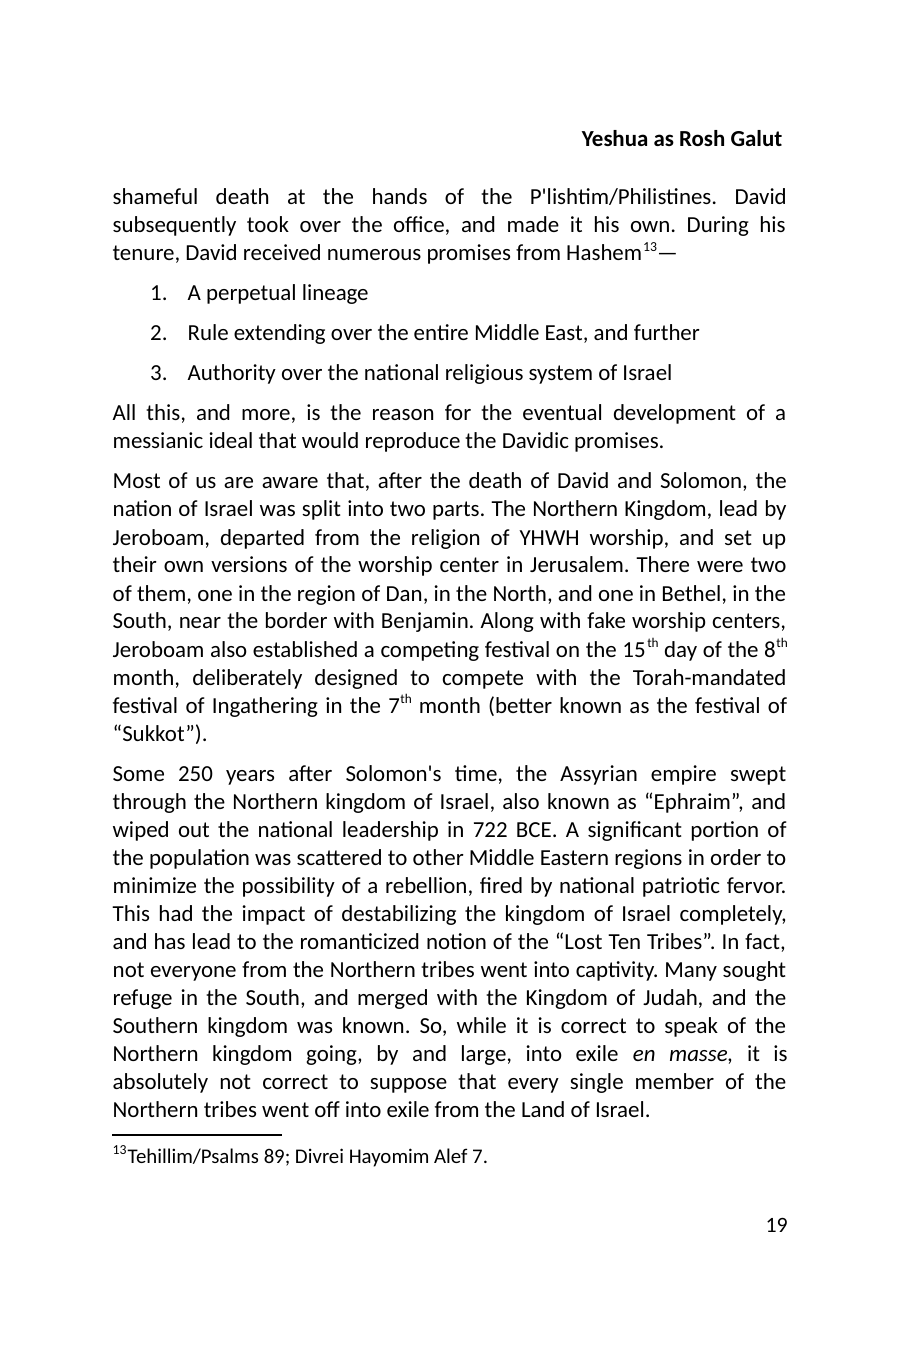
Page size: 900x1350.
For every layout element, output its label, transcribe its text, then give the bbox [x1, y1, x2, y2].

text Some 250 years after Solomon's time, the Assyrian empire swept through the Northern kingdom of Israel, also known as “Ephraim”, and wiped out the national leadership in 722 BCE. A significant portion of the population was scattered to other Middle Eastern regions in order to minimize the possibility of a rebellion, fired by national patriotic fervor. This had the impact of destabilizing the kingdom of Israel completely, and has lead to the romanticized notion of the “Lost Ten Tribes”. In fact, not everyone from the Northern tribes went into captivity. Many sought refuge in the South, and merged with the Kingdom of Judah, and the Southern kingdom was known. So, while it is correct to speak of the Northern kingdom going, by and large, into exile en masse, it is absolutely not correct to suppose that every single member of the Northern tribes went off into exile from the Land of Israel. [112, 759, 787, 1123]
text Tehillim/Psalms 89; Divrei Hayomim Alef 7. [112, 1141, 787, 1169]
text Most of us are aware that, after the death of David and Solomon, the nation of Israel was split into two parts. The Northern Kingdom, lead by Jeroboam, departed from the religion of YHWH worship, and set up their own versions of the worship center in Jerusalem. There were two of them, one in the region of Dan, in the North, and one in Bethel, in the South, near the border with Benjamin. Along with fake worship centers, Jeroboam also established a competing festival on the 15th day of the 8th month, deliberately designed to compete with the Torah-mandated festival of Ingathering in the 7th month (better known as the festival of “Sukkot”). [112, 467, 787, 747]
list A perpetual lineage [150, 278, 787, 307]
list Rule extending over the entire Middle East, and further [150, 318, 787, 347]
text All this, and more, is the reason for the eventual development of a messianic ideal that would reproduce the Davidic promises. [112, 398, 787, 454]
text shameful death at the hands of the P'lishtim/Philistines. David subsequently took over the office, and made it his own. During his tenure, David received numerous promises from Hashem— [112, 182, 787, 267]
list Authority over the national religious system of Israel [150, 358, 787, 387]
